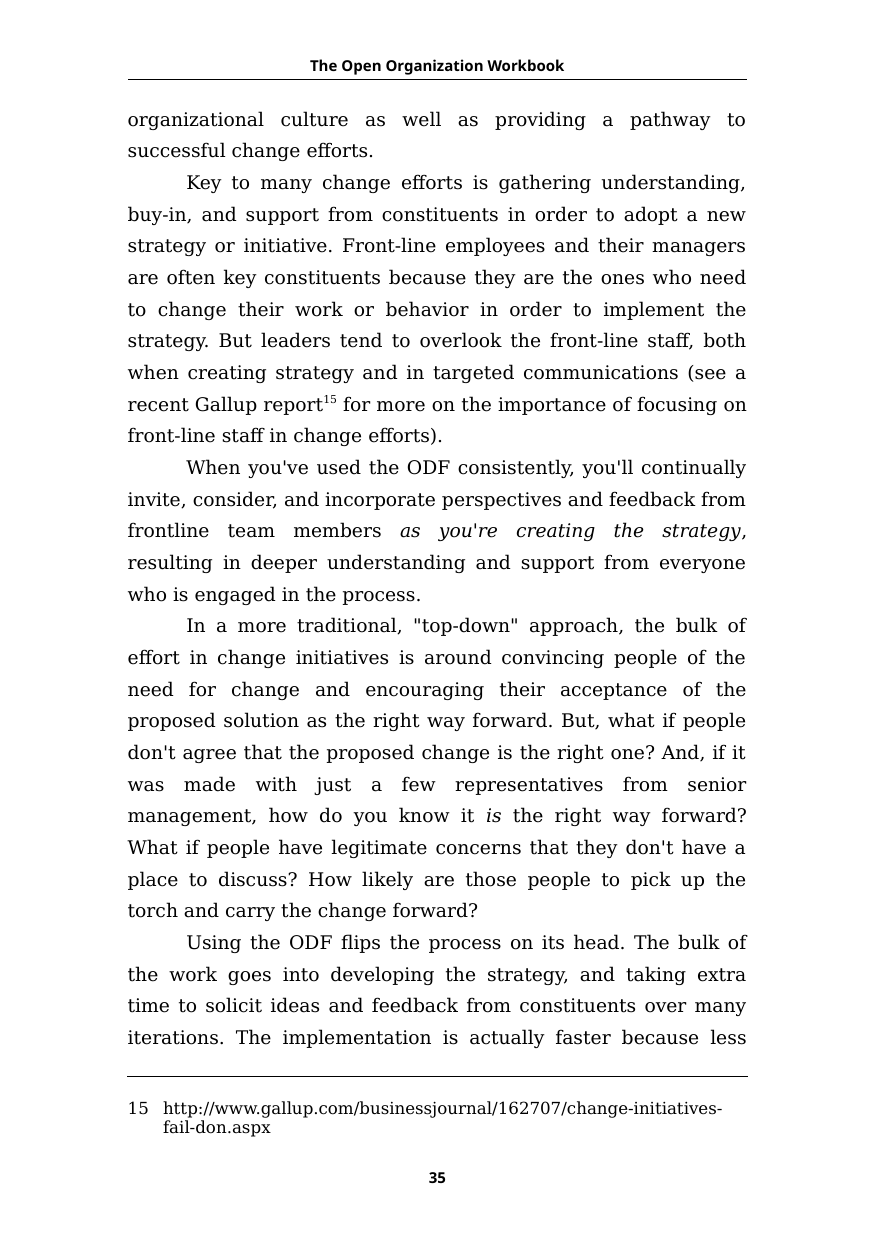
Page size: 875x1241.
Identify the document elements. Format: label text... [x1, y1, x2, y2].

text http://www.gallup.com/businessjournal/162707/change-initiatives-fail-don.aspx [127, 1099, 747, 1138]
text organizational culture as well as providing a pathway to successful change efforts. [127, 109, 747, 162]
text In a more traditional, "top-down" approach, the bulk of effort in change initiatives is around convincing people of the need for change and encouraging their acceptance of the proposed solution as the right way forward. But, what if people don't agree that the proposed change is the right one? And, if it was made with just a few representatives from senior management, how do you know it is the right way forward? What if people have legitimate concerns that they don't have a place to discuss? How likely are those people to pick up the torch and carry the change forward? [127, 615, 747, 922]
text When you've used the ODF consistently, you'll continually invite, consider, and incorporate perspectives and feedback from frontline team members as you're creating the strategy, resulting in deeper understanding and support from everyone who is engaged in the process. [127, 457, 747, 606]
text Key to many change efforts is gathering understanding, buy-in, and support from constituents in order to adopt a new strategy or initiative. Front-line employees and their managers are often key constituents because they are the ones who need to change their work or behavior in order to implement the strategy. But leaders tend to overlook the front-line staff, both when creating strategy and in targeted communications (see a recent Gallup report for more on the importance of focusing on front-line staff in change efforts). [127, 172, 747, 447]
text Using the ODF flips the process on its head. The bulk of the work goes into developing the strategy, and taking extra time to solicit ideas and feedback from constituents over many iterations. The implementation is actually faster because less [127, 932, 747, 1049]
